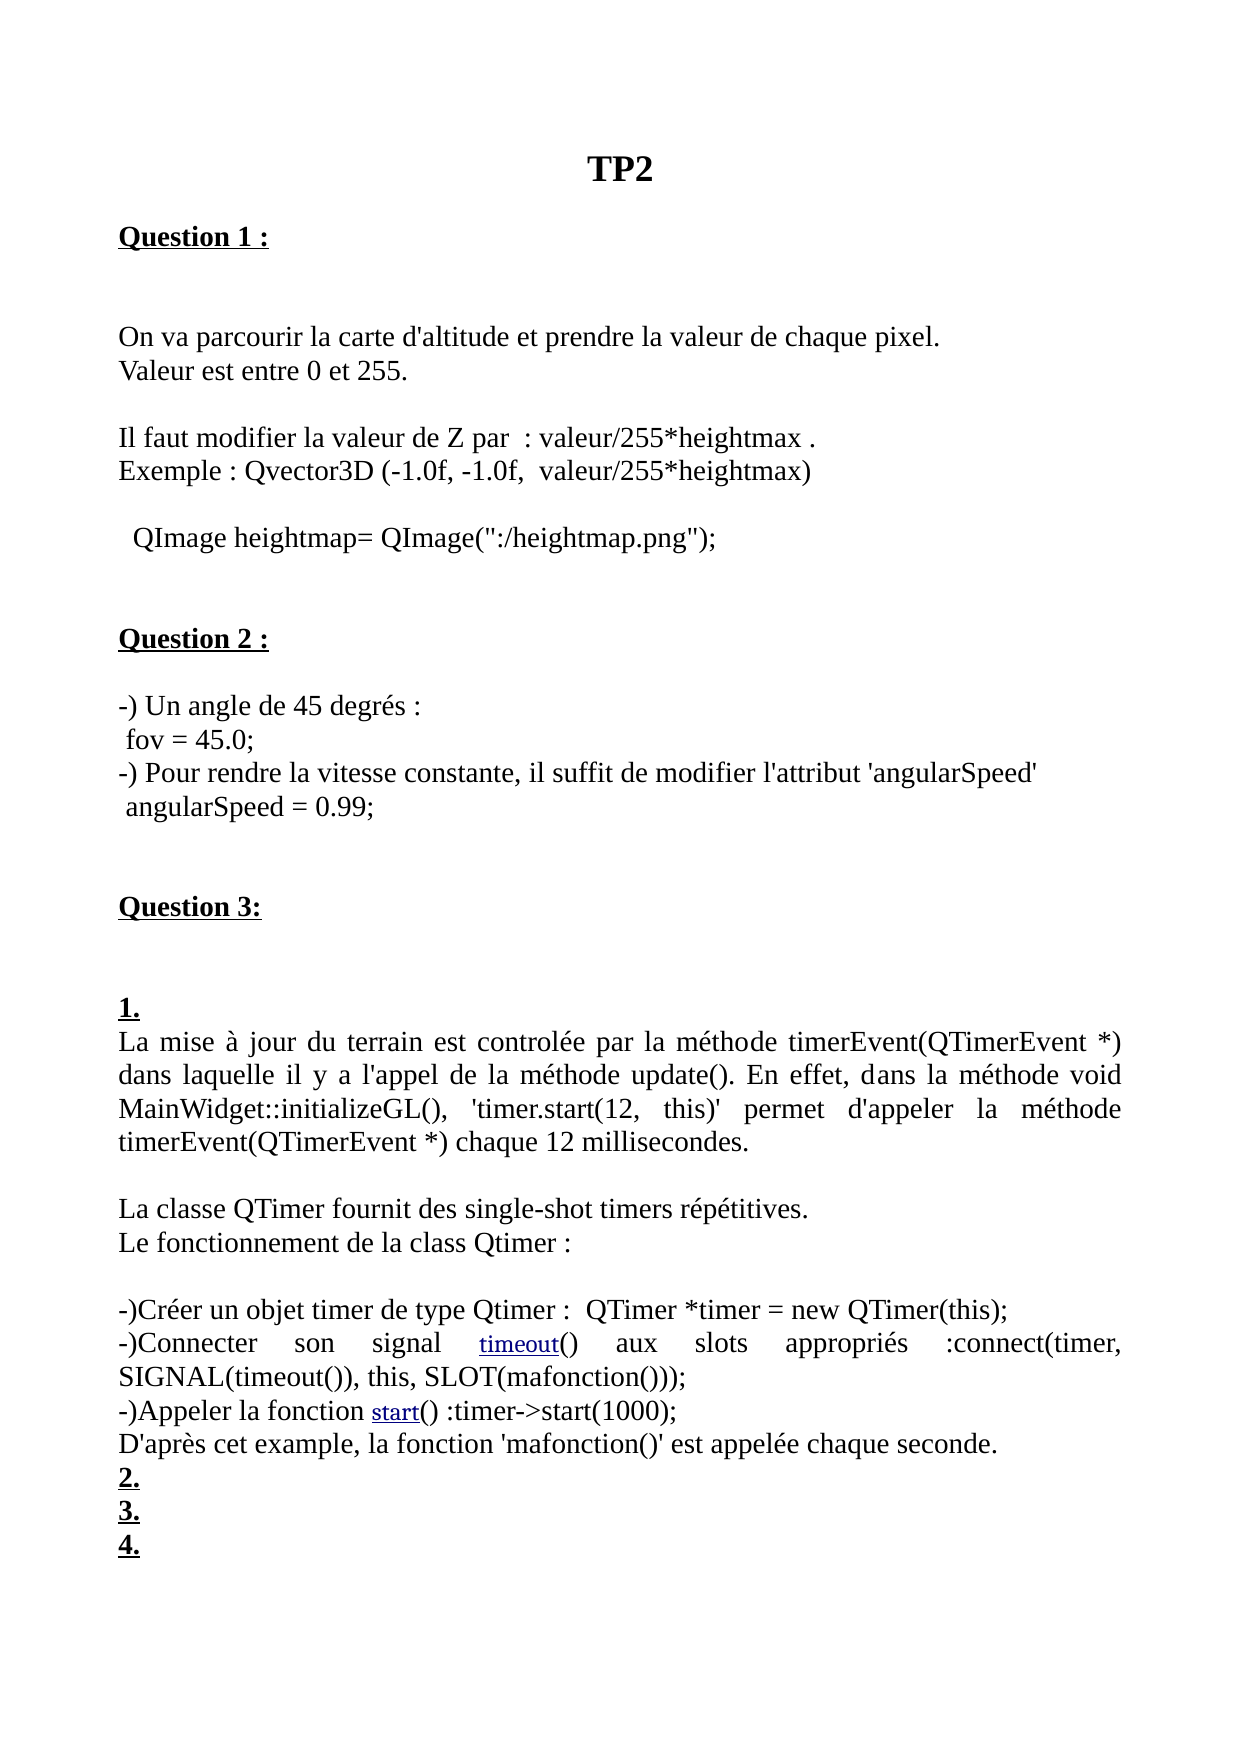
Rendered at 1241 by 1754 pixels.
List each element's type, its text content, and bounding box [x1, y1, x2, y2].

text -)Appeler la fonction start() :timer->start(1000); [118, 1393, 1122, 1426]
text 4. [118, 1527, 1122, 1560]
text La classe QTimer fournit des single-shot timers répétitives. [118, 1191, 1122, 1225]
text 1. [118, 990, 1122, 1024]
text Question 2 : [118, 621, 1122, 655]
text -) Un angle de 45 degrés : [118, 688, 1122, 722]
text angularSpeed = 0.99; [118, 789, 1122, 822]
text Le fonctionnement de la class Qtimer : [118, 1225, 1122, 1258]
text 3. [118, 1493, 1122, 1527]
text -) Pour rendre la vitesse constante, il suffit de modifier l'attribut 'angularSpeed' [118, 755, 1122, 789]
text Valeur est entre 0 et 255. [118, 353, 1122, 386]
text On va parcourir la carte d'altitude et prendre la valeur de chaque pixel. [118, 319, 1122, 353]
text TP2 [118, 147, 1122, 190]
text 2. [118, 1460, 1122, 1493]
text fov = 45.0; [118, 722, 1122, 755]
text Question 3: [118, 889, 1122, 923]
text Il faut modifier la valeur de Z par : valeur/255*heightmax . [118, 420, 1122, 453]
text Exemple : Qvector3D (-1.0f, -1.0f, valeur/255*heightmax) [118, 453, 1122, 487]
text QImage heightmap= QImage(":/heightmap.png"); [118, 521, 1122, 554]
text -)Connecter son signal timeout() aux slots appropriés :connect(timer, SIGNAL(timeout()), this, SLOT(mafonction())); [118, 1326, 1122, 1393]
text -)Créer un objet timer de type Qtimer : QTimer *timer = new QTimer(this); [118, 1292, 1122, 1326]
text Question 1 : [118, 219, 1122, 252]
text D'après cet example, la fonction 'mafonction()' est appelée chaque seconde. [118, 1426, 1122, 1460]
text La mise à jour du terrain est controlée par la méthode timerEvent(QTimerEvent *) dans laquelle il y a l'appel de la méthode update(). En effet, dans la méthode void MainWidget::initializeGL(), 'timer.start(12, this)' permet d'appeler la méthode timerEvent(QTimerEvent *) chaque 12 millisecondes. [118, 1024, 1122, 1158]
